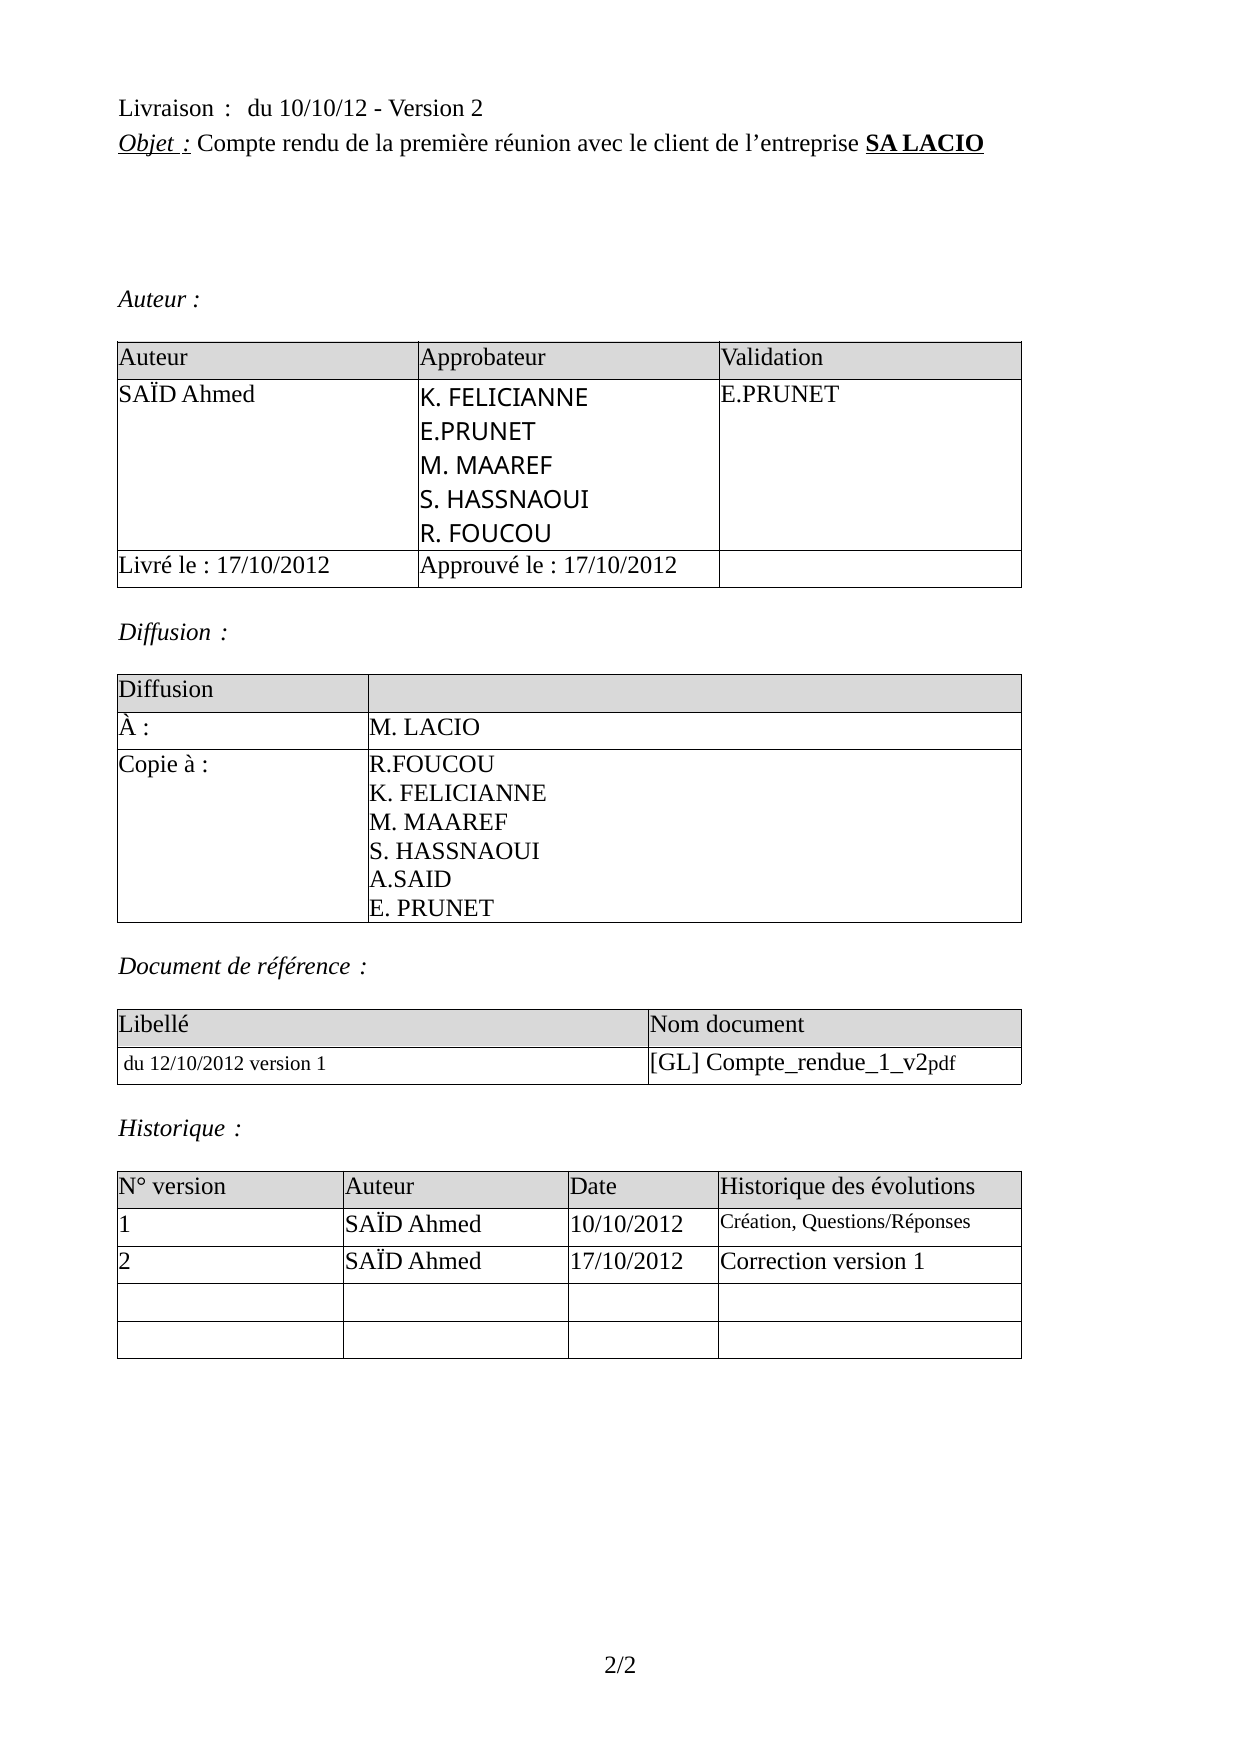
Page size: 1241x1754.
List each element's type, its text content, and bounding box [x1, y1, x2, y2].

table_cell Livré le : 17/10/2012 [118, 551, 418, 587]
table_cell du 12/10/2012 version 1 [118, 1048, 648, 1084]
table_header [369, 675, 1021, 712]
text Auteur : [118, 284, 1122, 313]
table_cell Copie à : [118, 750, 368, 922]
table_cell Correction version 1 [719, 1247, 1021, 1283]
table_cell [719, 1284, 1021, 1321]
table_cell SAÏD Ahmed [344, 1209, 568, 1246]
table_cell [719, 1322, 1021, 1358]
table_cell 10/10/2012 [569, 1209, 718, 1246]
table_cell E.PRUNET [720, 380, 1021, 550]
table_cell [344, 1284, 568, 1321]
table_header Auteur [118, 343, 418, 379]
table_cell [569, 1322, 718, 1358]
text Document de référence : [118, 951, 1122, 980]
table_cell Approuvé le : 17/10/2012 [419, 551, 719, 587]
table_cell 17/10/2012 [569, 1247, 718, 1283]
table_header Auteur [344, 1172, 568, 1208]
table_cell 1 [118, 1209, 343, 1246]
table_cell M. LACIO [369, 713, 1021, 749]
table_cell R.FOUCOU K. FELICIANNE M. MAAREF S. HASSNAOUI A.SAID E. PRUNET [369, 750, 1021, 922]
table_cell [GL] Compte_rendue_1_v2pdf [649, 1048, 1021, 1084]
table_cell K. FELICIANNE E.PRUNET M. MAAREF S. HASSNAOUI R. FOUCOU [419, 380, 719, 550]
table_cell [118, 1284, 343, 1321]
table_cell [344, 1322, 568, 1358]
table_header Validation [720, 343, 1021, 379]
table_cell Création, Questions/Réponses [719, 1209, 1021, 1246]
table_header Historique des évolutions [719, 1172, 1021, 1208]
table_header N° version [118, 1172, 343, 1208]
table_cell À : [118, 713, 368, 749]
text Historique : [118, 1113, 1122, 1142]
table_cell SAÏD Ahmed [344, 1247, 568, 1283]
table_cell SAÏD Ahmed [118, 380, 418, 550]
table_header Libellé [118, 1010, 648, 1046]
table_header Date [569, 1172, 718, 1208]
text Objet : Compte rendu de la première réunion avec le client de l’entreprise SA LACIO [118, 128, 1122, 156]
table_cell [118, 1322, 343, 1358]
text Diffusion : [118, 617, 1122, 645]
table_cell 2 [118, 1247, 343, 1283]
table_cell [720, 551, 1021, 587]
table_header Diffusion [118, 675, 368, 712]
table_cell [569, 1284, 718, 1321]
table_header Nom document [649, 1010, 1021, 1046]
table_header Approbateur [419, 343, 719, 379]
